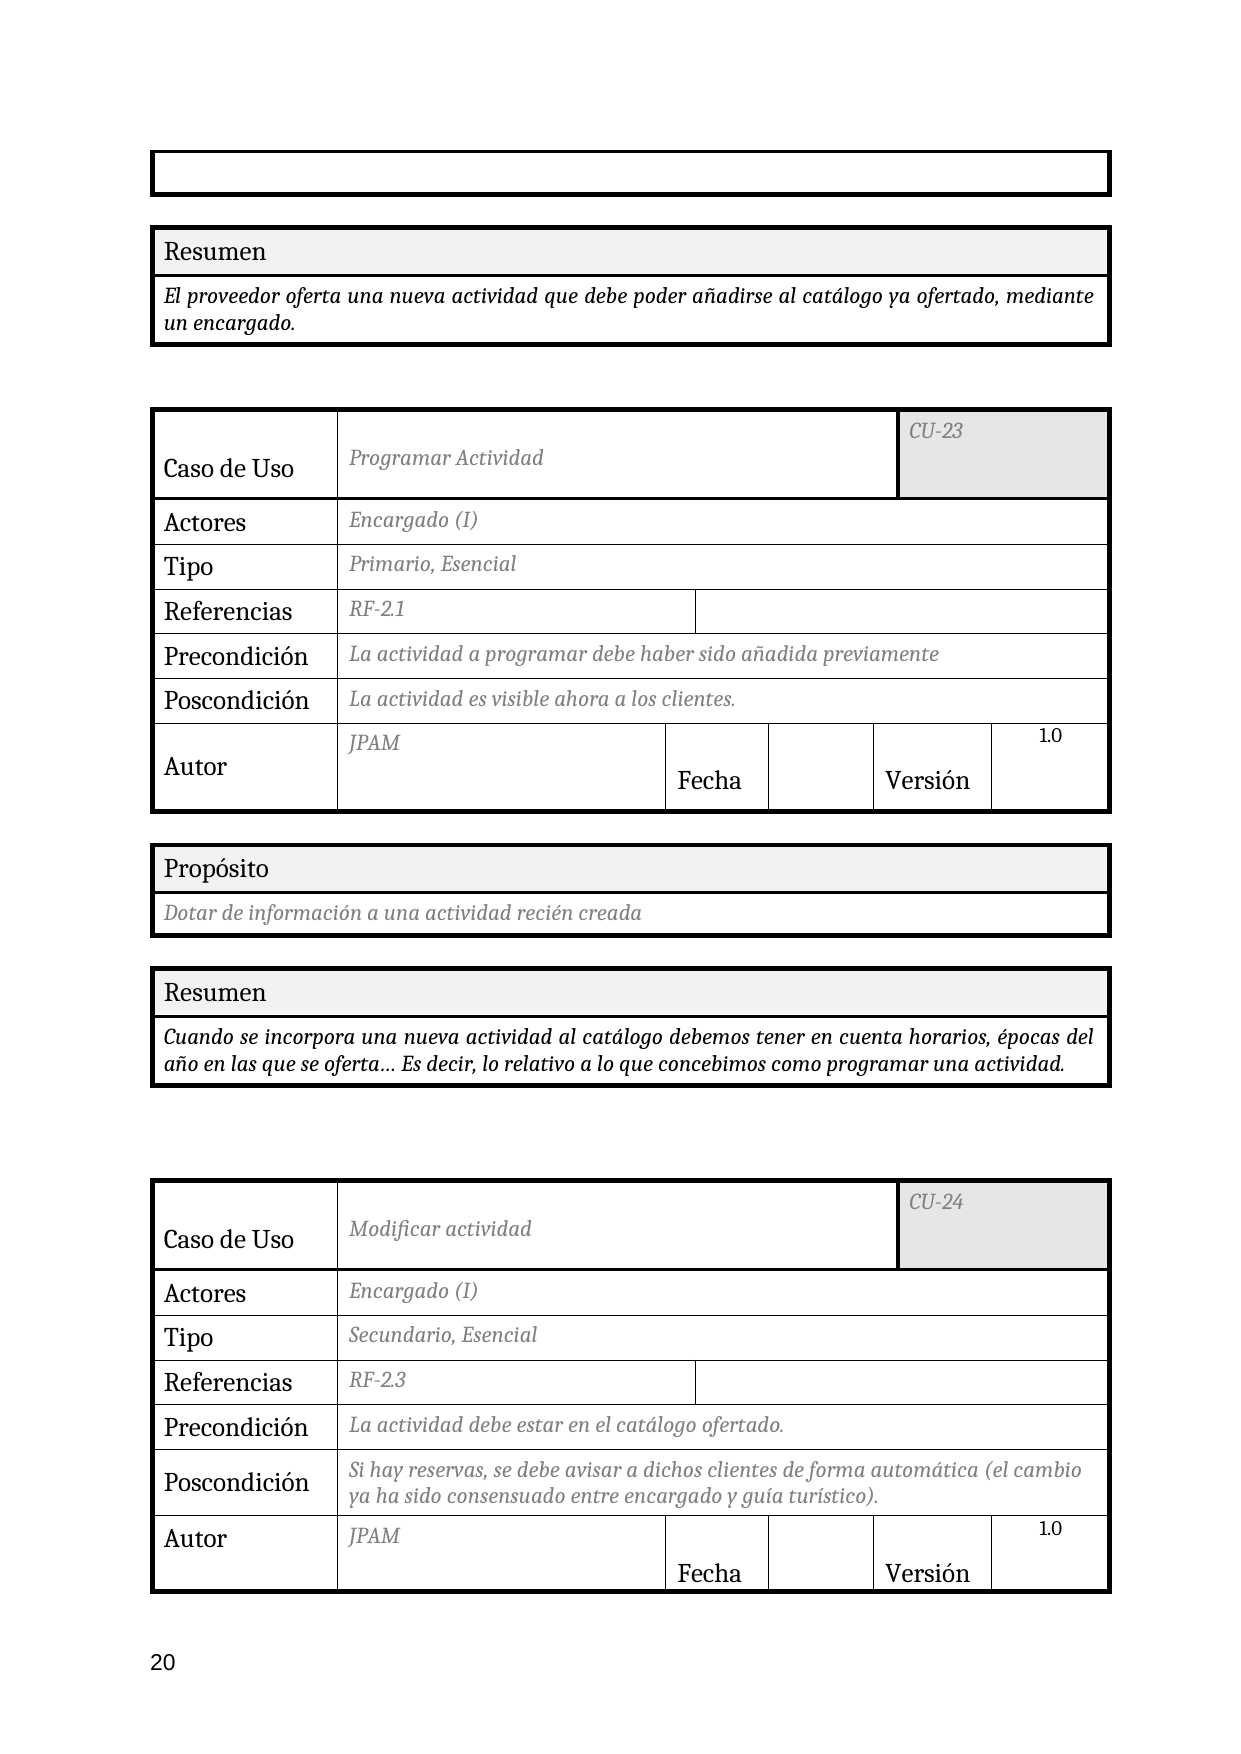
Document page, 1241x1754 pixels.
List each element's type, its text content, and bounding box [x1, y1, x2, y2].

table_header Modificar actividad [338, 1183, 896, 1268]
table_cell Referencias [155, 1361, 337, 1404]
table_cell La actividad debe estar en el catálogo ofertado. [338, 1405, 1107, 1449]
table_header Caso de Uso [155, 1183, 337, 1268]
table_cell Autor [155, 1516, 337, 1589]
table_cell Primario, Esencial [338, 545, 1107, 589]
table_cell Fecha [666, 724, 768, 809]
table_header Resumen [155, 971, 1107, 1014]
table_cell Actores [155, 500, 337, 544]
table_cell Poscondición [155, 1450, 337, 1515]
table_cell Actores [155, 1271, 337, 1315]
table_cell [696, 1361, 1107, 1404]
table_header Resumen [155, 230, 1107, 274]
table_cell [696, 590, 1107, 633]
table_cell Secundario, Esencial [338, 1316, 1107, 1360]
table_cell Precondición [155, 1405, 337, 1449]
table_cell Dotar de información a una actividad recién creada [155, 894, 1107, 933]
table_header Programar Actividad [338, 412, 896, 497]
table_cell [155, 153, 1107, 192]
table_cell 1.0 [992, 1516, 1107, 1589]
table_cell RF-2.1 [338, 590, 695, 633]
table_cell Precondición [155, 634, 337, 678]
table_cell Tipo [155, 545, 337, 589]
table_cell Referencias [155, 590, 337, 633]
table_header Propósito [155, 847, 1107, 891]
table_cell RF-2.3 [338, 1361, 695, 1404]
table_cell Poscondición [155, 679, 337, 723]
table_cell JPAM [338, 724, 665, 809]
table_cell La actividad a programar debe haber sido añadida previamente [338, 634, 1107, 678]
table_cell Encargado (I) [338, 1271, 1107, 1315]
table_cell El proveedor oferta una nueva actividad que debe poder añadirse al catálogo ya ofertado, mediante un encargado. [155, 277, 1107, 342]
table_cell Cuando se incorpora una nueva actividad al catálogo debemos tener en cuenta horarios, épocas del año en las que se oferta… Es decir, lo relativo a lo que concebimos como programar una actividad. [155, 1018, 1107, 1083]
table_cell La actividad es visible ahora a los clientes. [338, 679, 1107, 723]
table_cell Autor [155, 724, 337, 809]
table_header CU-24 [900, 1183, 1107, 1268]
table_cell Encargado (I) [338, 500, 1107, 544]
table_header CU-23 [900, 412, 1107, 497]
table_cell Versión [874, 1516, 991, 1589]
table_cell Versión [874, 724, 991, 809]
table_cell 1.0 [992, 724, 1107, 809]
table_cell JPAM [338, 1516, 665, 1589]
table_cell Si hay reservas, se debe avisar a dichos clientes de forma automática (el cambio ya ha sido consensuado entre encargado y guía turístico). [338, 1450, 1107, 1515]
table_cell Fecha [666, 1516, 768, 1589]
table_header Caso de Uso [155, 412, 337, 497]
table_cell [769, 1516, 873, 1589]
table_cell [769, 724, 873, 809]
table_cell Tipo [155, 1316, 337, 1360]
